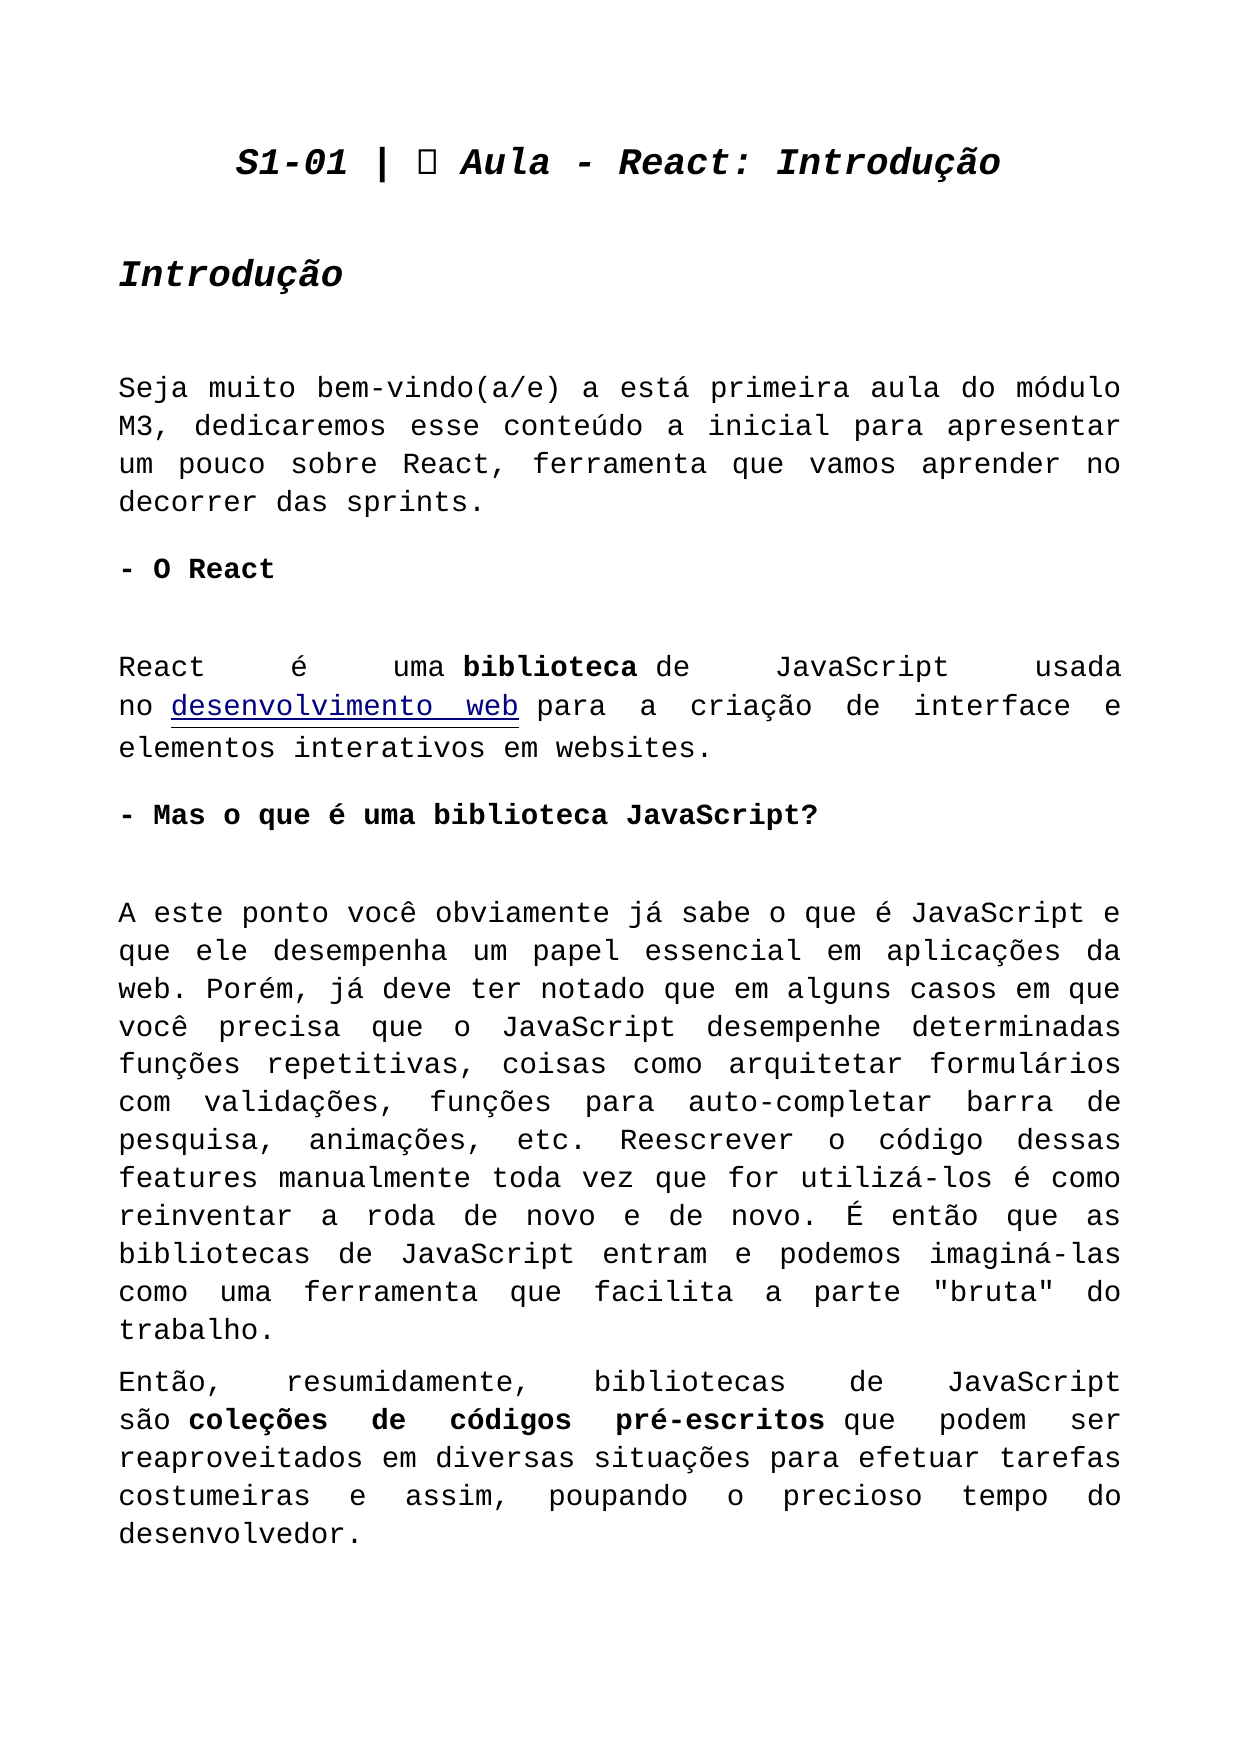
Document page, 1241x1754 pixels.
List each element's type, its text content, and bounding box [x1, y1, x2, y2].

subtitle S1-01 | 📘 Aula - React: Introdução [118, 143, 1122, 186]
text React é uma biblioteca de JavaScript usada no desenvolvimento web para a criação de interface e elementos interativos em websites. [118, 652, 1122, 766]
subtitle - Mas o que é uma biblioteca JavaScript? [118, 800, 1122, 833]
text Seja muito bem-vindo(a/e) a está primeira aula do módulo M3, dedicaremos esse conteúdo a inicial para apresentar um pouco sobre React, ferramenta que vamos aprender no decorrer das sprints. [118, 374, 1122, 520]
subtitle Introdução [118, 255, 1122, 298]
text A este ponto você obviamente já sabe o que é JavaScript e que ele desempenha um papel essencial em aplicações da web. Porém, já deve ter notado que em alguns casos em que você precisa que o JavaScript desempenhe determinadas funções repetitivas, coisas como arquitetar formulários com validações, funções para auto-completar barra de pesquisa, animações, etc. Reescrever o código dessas features manualmente toda vez que for utilizá-los é como reinventar a roda de novo e de novo. É então que as bibliotecas de JavaScript entram e podemos imaginá-las como uma ferramenta que facilita a parte "bruta" do trabalho. [118, 898, 1122, 1348]
subtitle - O React [118, 554, 1122, 587]
text Então, resumidamente, bibliotecas de JavaScript são coleções de códigos pré-escritos que podem ser reaproveitados em diversas situações para efetuar tarefas costumeiras e assim, poupando o precioso tempo do desenvolvedor. [118, 1368, 1122, 1552]
